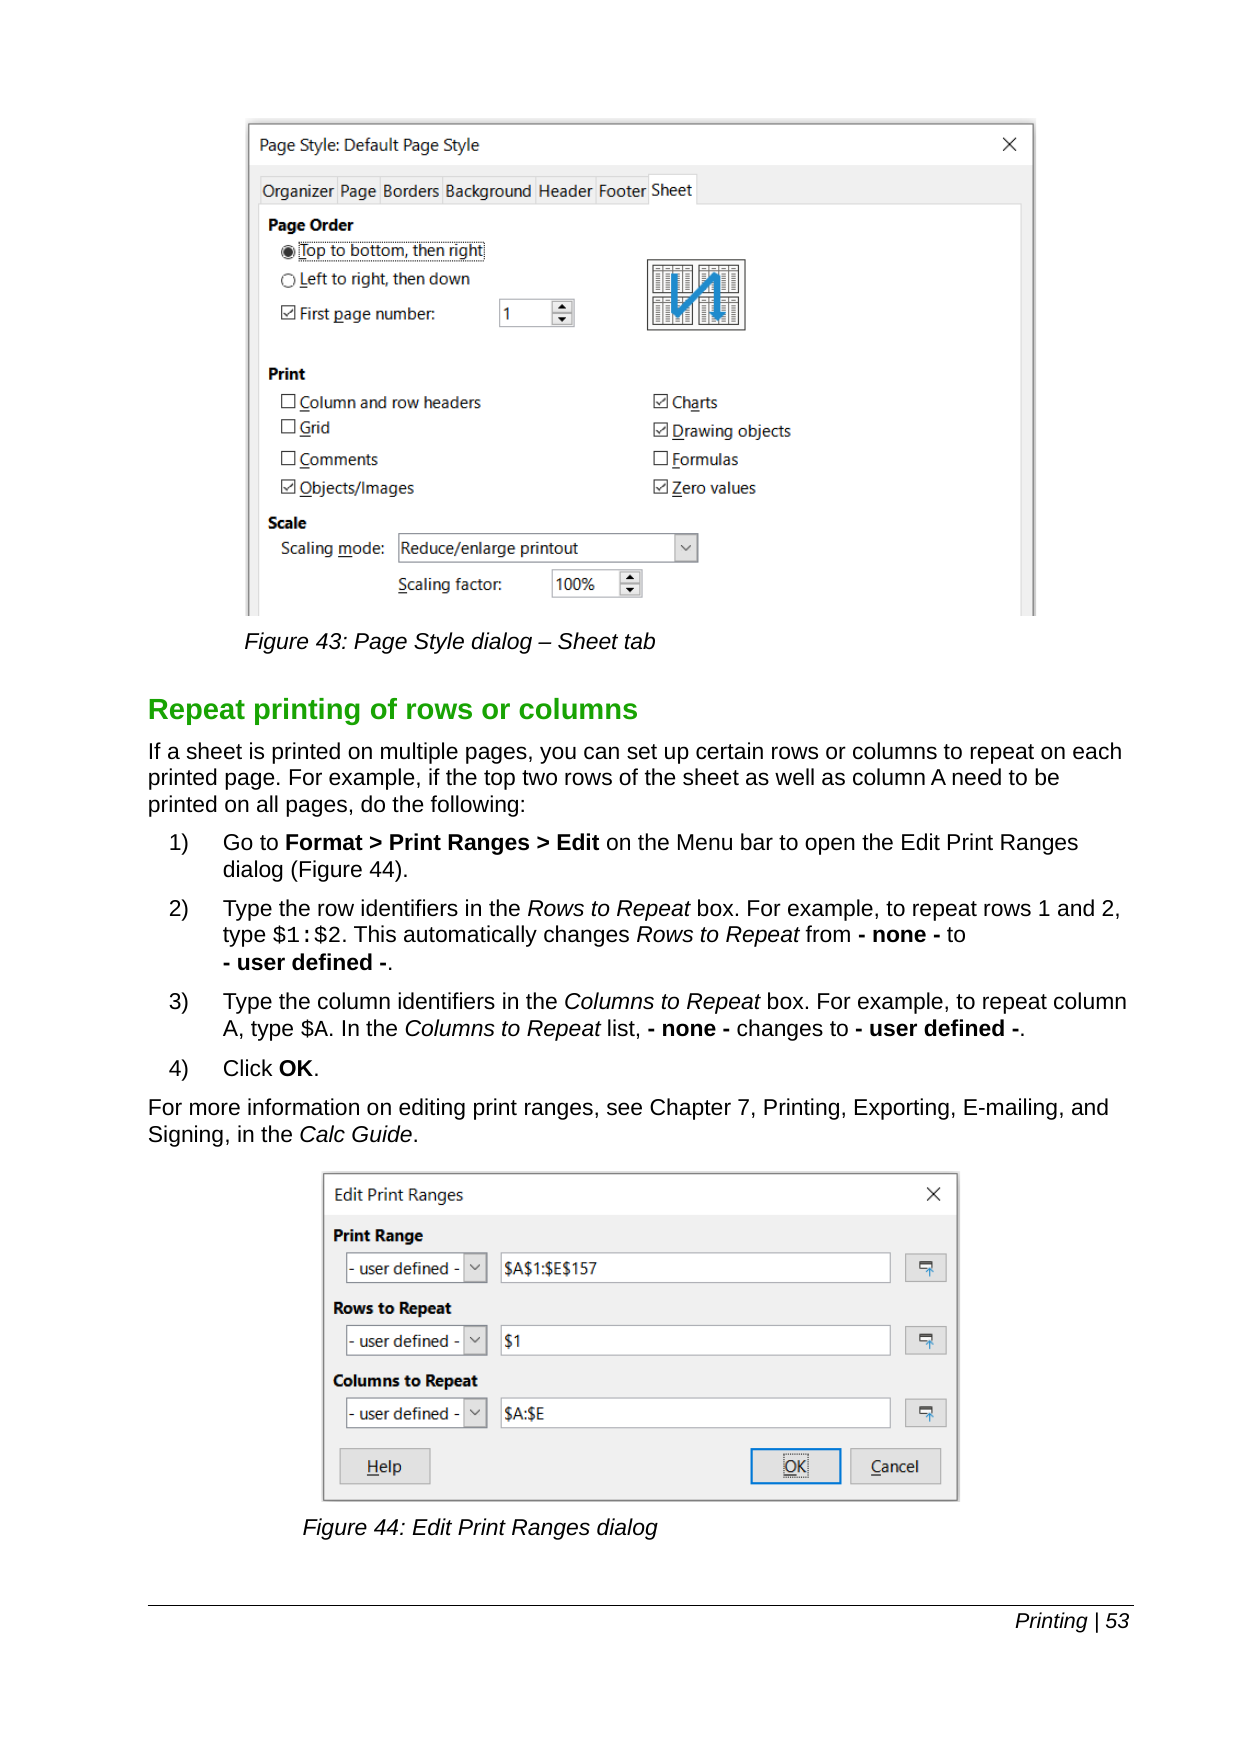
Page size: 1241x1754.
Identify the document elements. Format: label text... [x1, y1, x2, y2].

text For more information on editing print ranges, see Chapter 7, Printing, Exporting, E-mailing, and Signing, in the Calc Guide. [148, 1094, 1134, 1147]
subtitle Repeat printing of rows or columns [148, 692, 1134, 725]
list Go to Format > Print Ranges > Edit on the Menu bar to open the Edit Print Ranges dialog (Figure 44). [189, 829, 1134, 882]
list Click OK. [189, 1055, 1134, 1082]
picture [321, 1171, 961, 1502]
list Type the row identifiers in the Rows to Repeat box. For example, to repeat rows 1 and 2, type $1:$2. This automatically changes Rows to Repeat from - none - to - user defined -. [189, 894, 1134, 976]
list Type the column identifiers in the Columns to Repeat box. For example, to repeat column A, type $A. In the Columns to Repeat list, - none - changes to - user defined -. [189, 988, 1134, 1043]
text Figure 43: Page Style dialog – Sheet tab [244, 628, 1037, 654]
text If a sheet is printed on multiple pages, you can set up certain rows or columns to repeat on each printed page. For example, if the top two rows of the sheet as well as column A need to be printed on all pages, do the following: [148, 738, 1134, 817]
picture [245, 118, 1037, 616]
text Figure 44: Edit Print Ranges dialog [302, 1514, 979, 1540]
